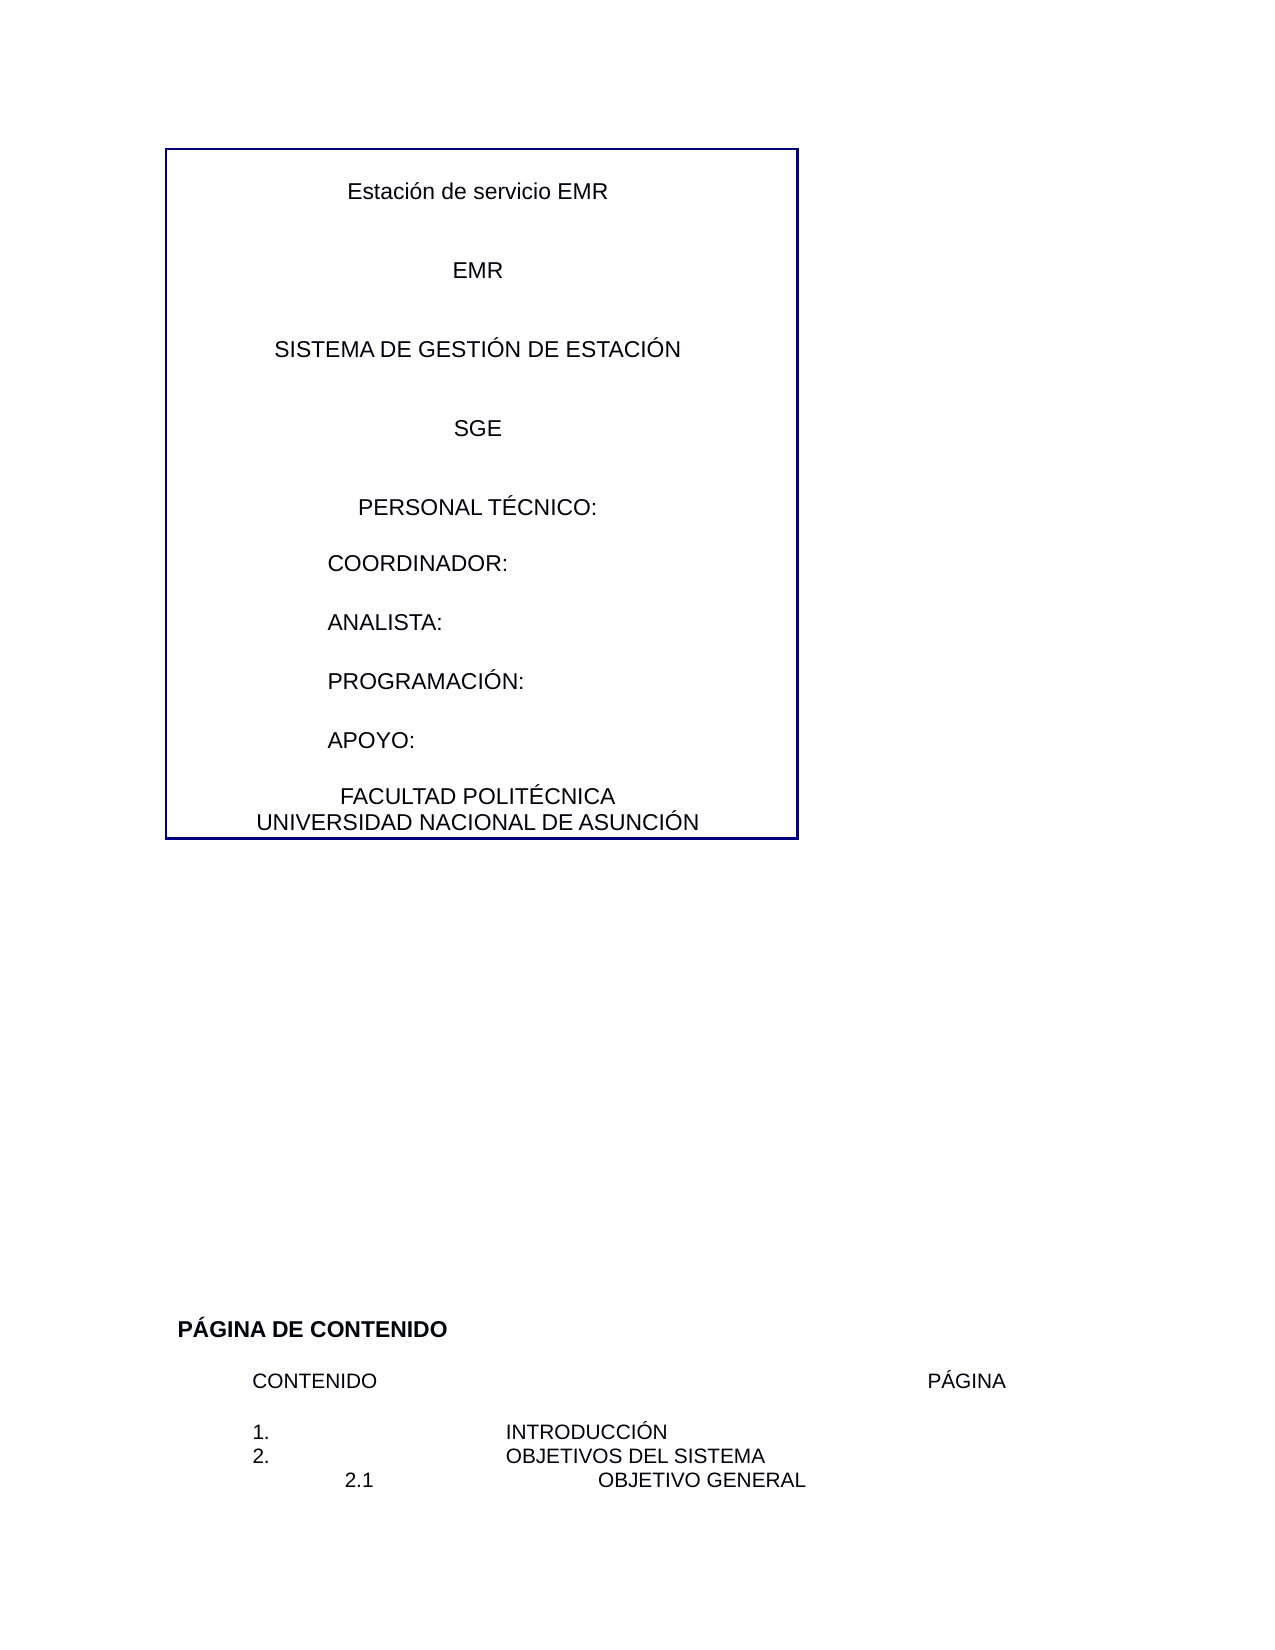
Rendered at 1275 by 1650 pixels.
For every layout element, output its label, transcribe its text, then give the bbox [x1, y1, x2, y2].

text CONTENIDO PÁGINA [177, 1368, 1098, 1392]
text 2.1 OBJETIVO GENERAL [252, 1466, 1098, 1490]
text PÁGINA DE CONTENIDO [177, 1316, 1098, 1342]
text 2. OBJETIVOS DEL SISTEMA [252, 1442, 1098, 1466]
table_header Estación de servicio EMR EMR SISTEMA DE GESTIÓN DE ESTACIÓN SGE PERSONAL TÉCNICO: COORDINADOR: ANALISTA: PROGRAMACIÓN: APOYO: FACULTAD POLITÉCNICA UNIVERSIDAD NACIONAL DE ASUNCIÓN [167, 150, 796, 837]
text 1. INTRODUCCIÓN [252, 1420, 1098, 1442]
